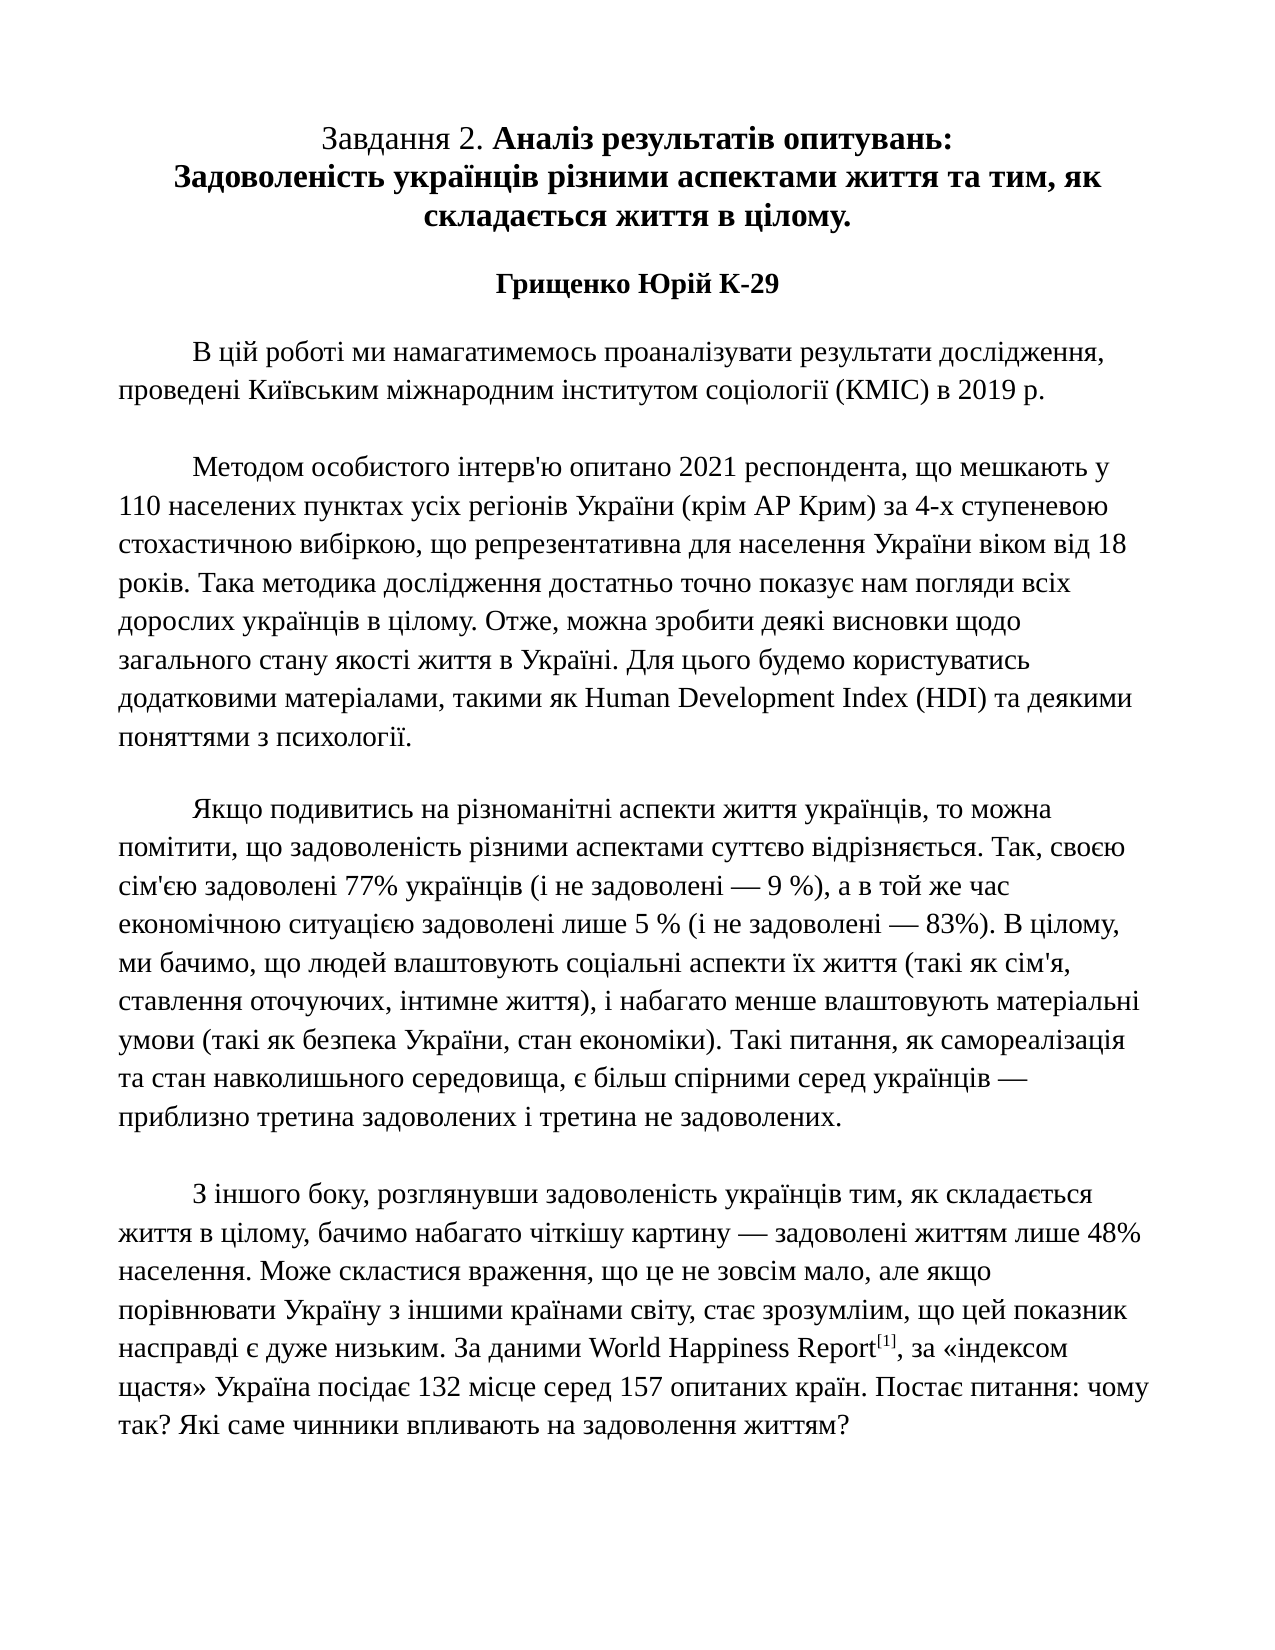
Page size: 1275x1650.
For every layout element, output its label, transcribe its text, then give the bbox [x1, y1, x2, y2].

text Завдання 2. Аналіз результатів опитувань: [118, 118, 1157, 156]
text З іншого боку, розглянувши задоволеність українців тим, як складається життя в цілому, бачимо набагато чіткішу картину — задоволені життям лише 48% населення. Може скластися враження, що це не зовсім мало, але якщо порівнювати Україну з іншими країнами світу, стає зрозумліим, що цей показник насправді є дуже низьким. За даними World Happiness Report[1], за «індексом щастя» Україна посідає 132 місце серед 157 опитаних країн. Постає питання: чому так? Які саме чинники впливають на задоволення життям? [118, 1176, 1157, 1441]
text Грищенко Юрій К-29 [118, 267, 1157, 300]
text В цій роботі ми намагатимемось проаналізувати результати дослідження, проведені Київським міжнародним інститутом соціології (КМІС) в 2019 р. [118, 334, 1157, 406]
text Якщо подивитись на різноманітні аспекти життя українців, то можна помітити, що задоволеність різними аспектами суттєво відрізняється. Так, своєю сім'єю задоволені 77% українців (і не задоволені — 9 %), а в той же час економічною ситуацією задоволені лише 5 % (і не задоволені — 83%). В цілому, ми бачимо, що людей влаштовують соціальні аспекти їх життя (такі як сім'я, ставлення оточуючих, інтимне життя), і набагато менше влаштовують матеріальні умови (такі як безпека України, стан економіки). Такі питання, як самореалізація та стан навколишьного середовища, є більш спірними серед українців — приблизно третина задоволених і третина не задоволених. [118, 791, 1157, 1133]
text Методом особистого інтерв'ю опитано 2021 респондента, що мешкають у 110 населених пунктах усіх регіонів України (крім АР Крим) за 4-х ступеневою стохастичною вибіркою, що репрезентативна для населення України віком від 18 років. Така методика дослідження достатньо точно показує нам погляди всіх дорослих українців в цілому. Отже, можна зробити деякі висновки щодо загального стану якості життя в Україні. Для цього будемо користуватись додатковими матеріалами, такими як Human Development Index (HDI) та деякими поняттями з психології. [118, 449, 1157, 753]
text Задоволеність українців різними аспектами життя та тим, як складається життя в цілому. [118, 156, 1157, 233]
